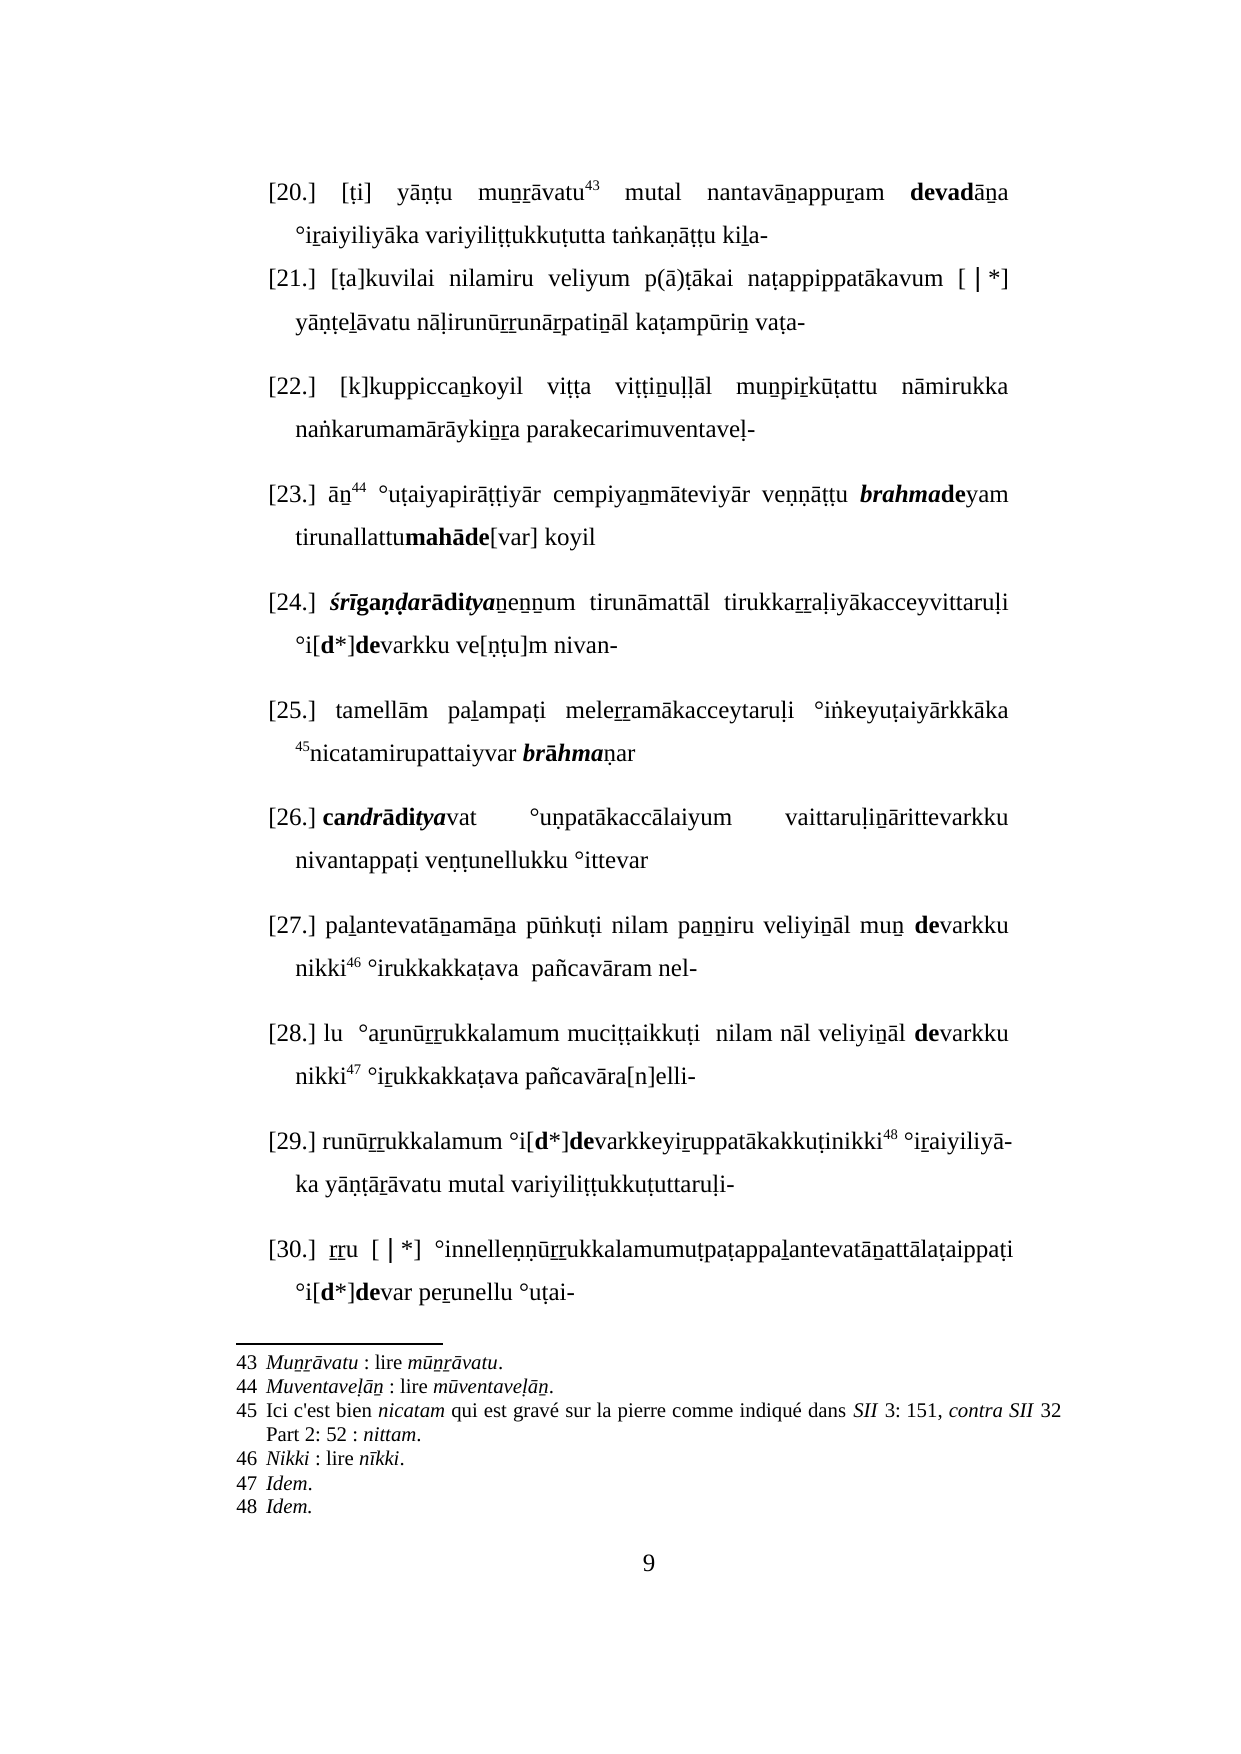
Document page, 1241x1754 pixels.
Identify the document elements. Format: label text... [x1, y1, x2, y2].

text Muṉṟāvatu : lire mūṉṟāvatu. [236, 1350, 1061, 1374]
text [29.] runūṟṟukkalamum °i[d*]devarkkeyiṟuppatākakkuṭinikki °iṟaiyiliyā-ka yāṇṭāṟāvatu mutal variyiliṭṭukkuṭuttaruḷi- [268, 1126, 1014, 1198]
text [30.] ṟṟu [❘*] °innelleṇṇūṟṟukkalamumuṭpaṭappaḻantevatāṉattālaṭaippaṭi °i[d*]devar peṟunellu °uṭai- [268, 1234, 1014, 1306]
text Idem. [236, 1494, 1061, 1518]
text Nikki : lire nīkki. [236, 1446, 1061, 1470]
text [22.] [k]kuppiccaṉkoyil viṭṭa viṭṭiṉuḷḷāl muṉpiṟkūṭattu nāmirukka naṅkarumamārāykiṉṟa parakecarimuventaveḷ- [268, 371, 1009, 443]
text [25.] tamellām paḻampaṭi meleṟṟamākacceytaruḷi °iṅkeyuṭaiyārkkāka nicatamirupattaiyvar brāhmaṇar [268, 695, 1009, 767]
text [23.] āṉ °uṭaiyapirāṭṭiyār cempiyaṉmāteviyār veṇṇāṭṭu brahmadeyam tirunallattumahāde[var] koyil [268, 479, 1009, 551]
text [27.] paḻantevatāṉamāṉa pūṅkuṭi nilam paṉṉiru veliyiṉāl muṉ devarkku nikki °irukkakkaṭava pañcavāram nel- [268, 910, 1009, 982]
text [21.] [ṭa]kuvilai nilamiru veliyum p(ā)ṭākai naṭappippatākavum [❘*] yāṇṭeḻāvatu nāḷirunūṟṟunāṟpatiṉāl kaṭampūriṉ vaṭa- [268, 263, 1009, 335]
text Muventaveḷāṉ : lire mūventaveḷāṉ. [236, 1374, 1061, 1398]
text [26.] candrādityavat °uṇpatākaccālaiyum vaittaruḷiṉārittevarkku nivantappaṭi veṇṭunellukku °ittevar [268, 802, 1009, 874]
text [24.] śrīgaṇḍarādityaṉeṉṉum tirunāmattāl tirukkaṟṟaḷiyākacceyvittaruḷi °i[d*]devarkku ve[ṇṭu]m nivan- [268, 587, 1009, 659]
text [28.] lu °aṟunūṟṟukkalamum muciṭṭaikkuṭi nilam nāl veliyiṉāl devarkku nikki °iṟukkakkaṭava pañcavāra[n]elli- [268, 1018, 1009, 1090]
text [20.] [ṭi] yāṇṭu muṉṟāvatu mutal nantavāṉappuṟam devadāṉa °iṟaiyiliyāka variyiliṭṭukkuṭutta taṅkaṇāṭṭu kiḻa- [268, 177, 1009, 249]
text Ici c'est bien nicatam qui est gravé sur la pierre comme indiqué dans SII 3: 151, contra SII 32 Part 2: 52 : nittam. [236, 1398, 1061, 1446]
text Idem. [236, 1470, 1061, 1494]
